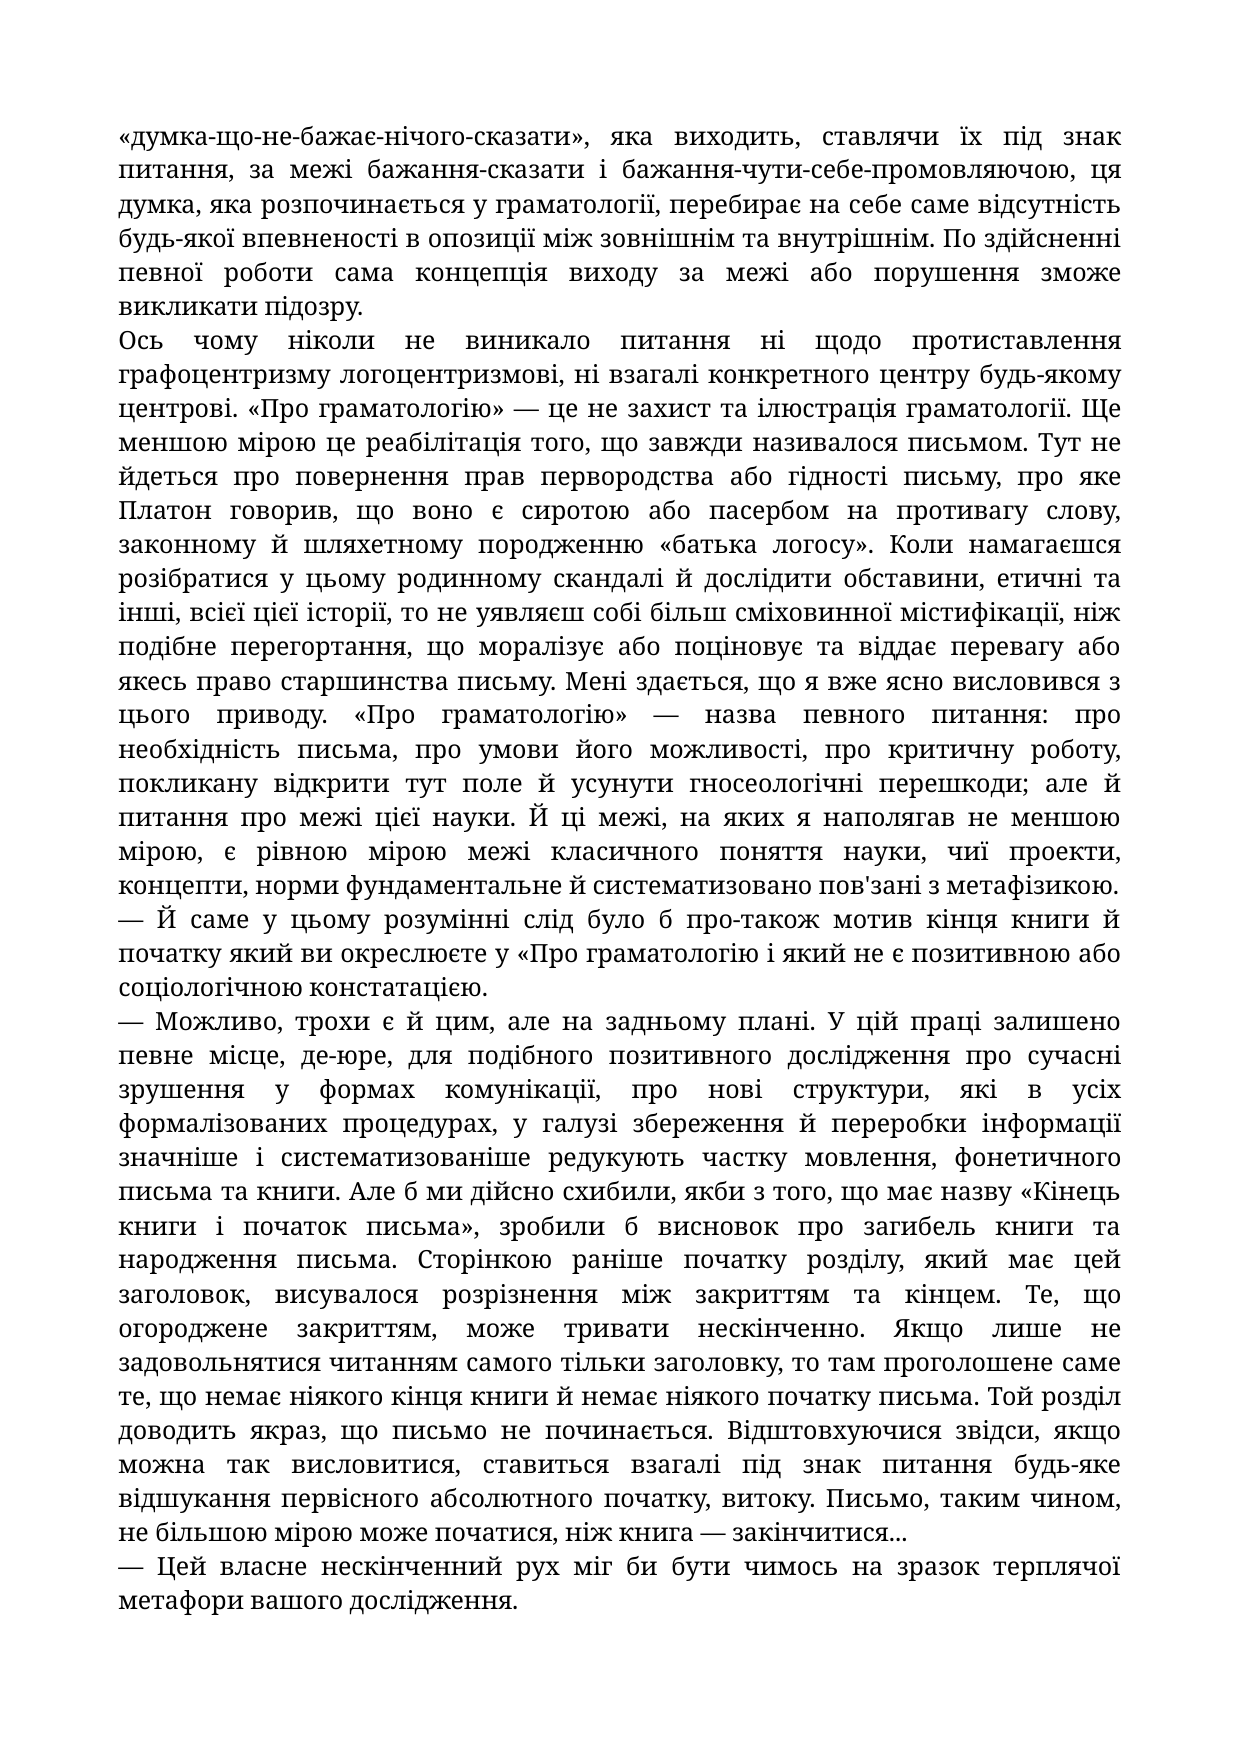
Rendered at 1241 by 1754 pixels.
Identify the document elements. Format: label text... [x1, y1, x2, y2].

text «думка-що-не-бажає-нічого-сказати», яка виходить, ставлячи їх під знак питання, за межі бажання-сказати і бажання-чути-себе-промовляючою, ця думка, яка розпочинається у граматології, перебирає на себе саме відсутність будь-якої впевненості в опозиції між зовнішнім та внутрішнім. По здійсненні певної роботи сама концепція виходу за межі або порушення зможе викликати підозру. [118, 118, 1122, 322]
text — Цей власне нескінченний рух міг би бути чимось на зразок терплячої метафори вашого дослідження. [118, 1549, 1122, 1617]
text — Можливо, трохи є й цим, але на задньому плані. У цій праці залишено певне місце, де-юре, для подібного позитивного дослідження про сучасні зрушення у формах комунікації, про нові структури, які в усіх формалізованих процедурах, у галузі збереження й переробки інформації значніше і систематизованіше редукують частку мовлення, фонетичного письма та книги. Але б ми дійсно схибили, якби з того, що має назву «Кінець книги і початок письма», зробили б висновок про загибель книги та народження письма. Сторінкою раніше початку розділу, який має цей заголовок, висувалося розрізнення між закриттям та кінцем. Те, що огороджене закриттям, може тривати нескінченно. Якщо лише не задовольнятися читанням самого тільки заголовку, то там проголошене саме те, що немає ніякого кінця книги й немає ніякого початку письма. Той розділ доводить якраз, що письмо не починається. Відштовхуючися звідси, якщо можна так висловитися, ставиться взагалі під знак питання будь-яке відшукання первісного абсолютного початку, витоку. Письмо, таким чином, не більшою мірою може початися, ніж книга — закінчитися... [118, 1004, 1122, 1549]
text — Й саме у цьому розумінні слід було б про-також мотив кінця книги й початку який ви окреслюєте у «Про граматологію і який не є позитивною або соціологічною констатацією. [118, 902, 1122, 1004]
text Ось чому ніколи не виникало питання ні щодо протиставлення графоцентризму логоцентризмові, ні взагалі конкретного центру будь-якому центрові. «Про граматологію» — це не захист та ілюстрація граматології. Ще меншою мірою це реабілітація того, що завжди називалося письмом. Тут не йдеться про повернення прав первородства або гідності письму, про яке Платон говорив, що воно є сиротою або пасербом на противагу слову, законному й шляхетному породженню «батька логосу». Коли намагаєшся розібратися у цьому родинному скандалі й дослідити обставини, етичні та інші, всієї цієї історії, то не уявляєш собі більш сміховинної містифікації, ніж подібне перегортання, що моралізує або поціновує та віддає перевагу або якесь право старшинства письму. Мені здається, що я вже ясно висловився з цього приводу. «Про граматологію» — назва певного питання: про необхідність письма, про умови його можливості, про критичну роботу, покликану відкрити тут поле й усунути гносеологічні перешкоди; але й питання про межі цієї науки. Й ці межі, на яких я наполягав не меншою мірою, є рівною мірою межі класичного поняття науки, чиї проекти, концепти, норми фундаментальне й систематизовано пов'зані з метафізикою. [118, 322, 1122, 902]
